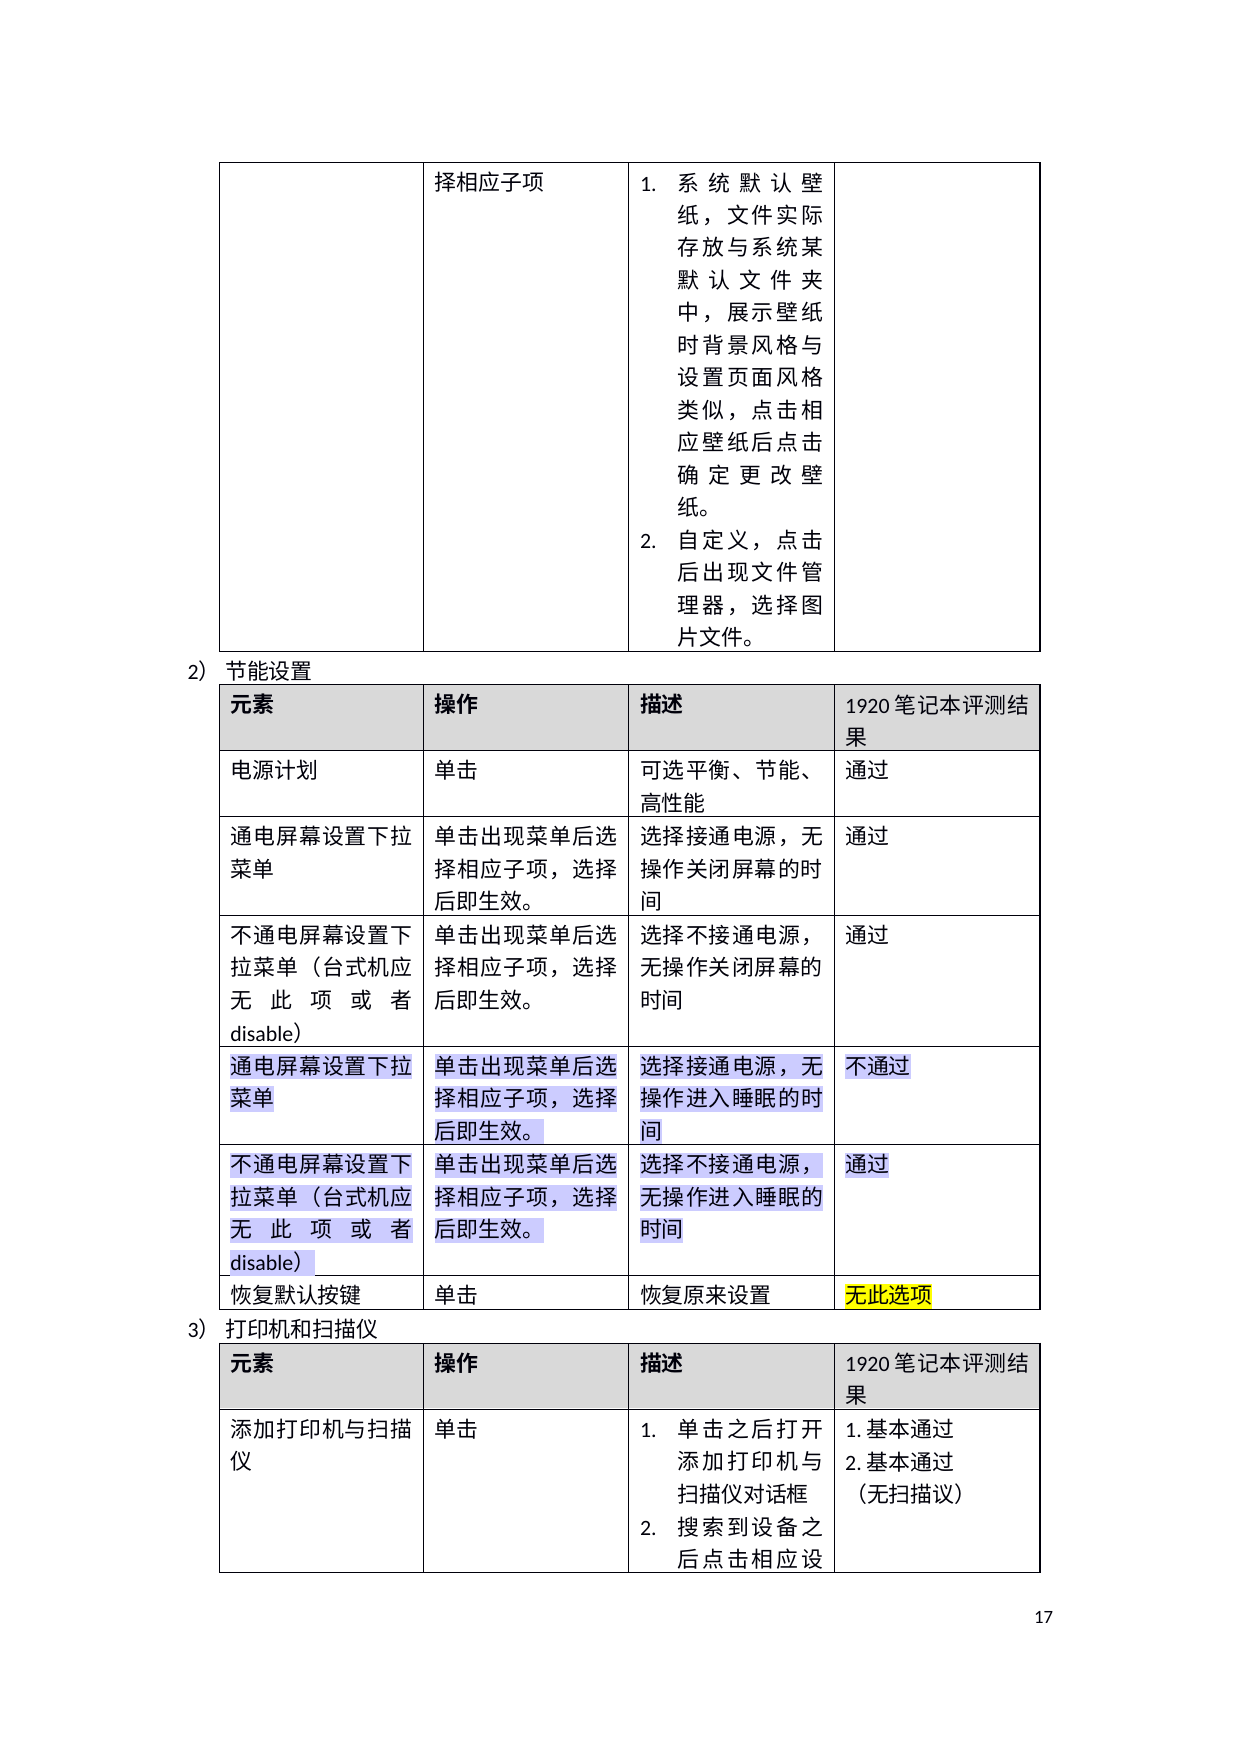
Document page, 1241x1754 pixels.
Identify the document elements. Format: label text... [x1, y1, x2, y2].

table_cell 单击 [424, 751, 628, 816]
table_cell 选择不接通电源，无操作关闭屏幕的时间 [629, 916, 834, 1046]
table_cell [220, 163, 423, 651]
table_cell 通过 [835, 817, 1039, 915]
table_cell 单击 [424, 1410, 628, 1572]
list 节能设置 [187, 652, 1053, 684]
list 打印机和扫描仪 [187, 1310, 1053, 1342]
table_cell 单击出现菜单后选择相应子项，选择后即生效。 [424, 1047, 628, 1144]
table_header 描述 [629, 1344, 834, 1408]
table_cell 择相应子项 [424, 163, 628, 651]
table_cell 恢复默认按键 [220, 1276, 423, 1309]
table_cell 选择接通电源，无操作关闭屏幕的时间 [629, 817, 834, 915]
table_header 1920笔记本评测结果 [835, 1344, 1039, 1408]
table_header 操作 [424, 685, 628, 750]
table_cell 选择接通电源，无操作进入睡眠的时间 [629, 1047, 834, 1144]
table_header 描述 [629, 685, 834, 750]
table_cell 通电屏幕设置下拉菜单 [220, 817, 423, 915]
table_cell 无此选项 [835, 1276, 1039, 1309]
table_cell 通过 [835, 916, 1039, 1046]
table_header 操作 [424, 1344, 628, 1408]
table_cell 不通电屏幕设置下拉菜单（台式机应无此项或者disable） [220, 916, 423, 1046]
table_cell 选择不接通电源，无操作进入睡眠的时间 [629, 1145, 834, 1275]
table_cell 单击出现菜单后选择相应子项，选择后即生效。 [424, 916, 628, 1046]
table_cell 不通电屏幕设置下拉菜单（台式机应无此项或者disable） [220, 1145, 423, 1275]
table_header 元素 [220, 685, 423, 750]
table_cell 单击 [424, 1276, 628, 1309]
table_cell 单击出现菜单后选择相应子项，选择后即生效。 [424, 1145, 628, 1275]
table_cell 恢复原来设置 [629, 1276, 834, 1309]
table_cell 单击之后打开添加打印机与扫描仪对话框 搜索到设备之后点击相应设 [629, 1410, 834, 1572]
table_cell 通过 [835, 1145, 1039, 1275]
table_cell [835, 163, 1039, 651]
table_header 1920笔记本评测结果 [835, 685, 1039, 750]
table_cell 选择壁纸 系统默认壁纸，文件实际存放与系统某默认文件夹中，展示壁纸时背景风格与设置页面风格类似，点击相应壁纸后点击确定更改壁纸。 自定义，点击后出现文件管理器，选择图片文件。 [629, 163, 834, 651]
table_cell 电源计划 [220, 751, 423, 816]
table_cell 可选平衡、节能、高性能 [629, 751, 834, 816]
table_cell 通过 [835, 751, 1039, 816]
table_cell 添加打印机与扫描仪 [220, 1410, 423, 1572]
table_cell 单击出现菜单后选择相应子项，选择后即生效。 [424, 817, 628, 915]
table_cell 通电屏幕设置下拉菜单 [220, 1047, 423, 1144]
table_cell 不通过 [835, 1047, 1039, 1144]
table_cell 1. 基本通过 2. 基本通过 （无扫描议） [835, 1410, 1039, 1572]
table_header 元素 [220, 1344, 423, 1408]
